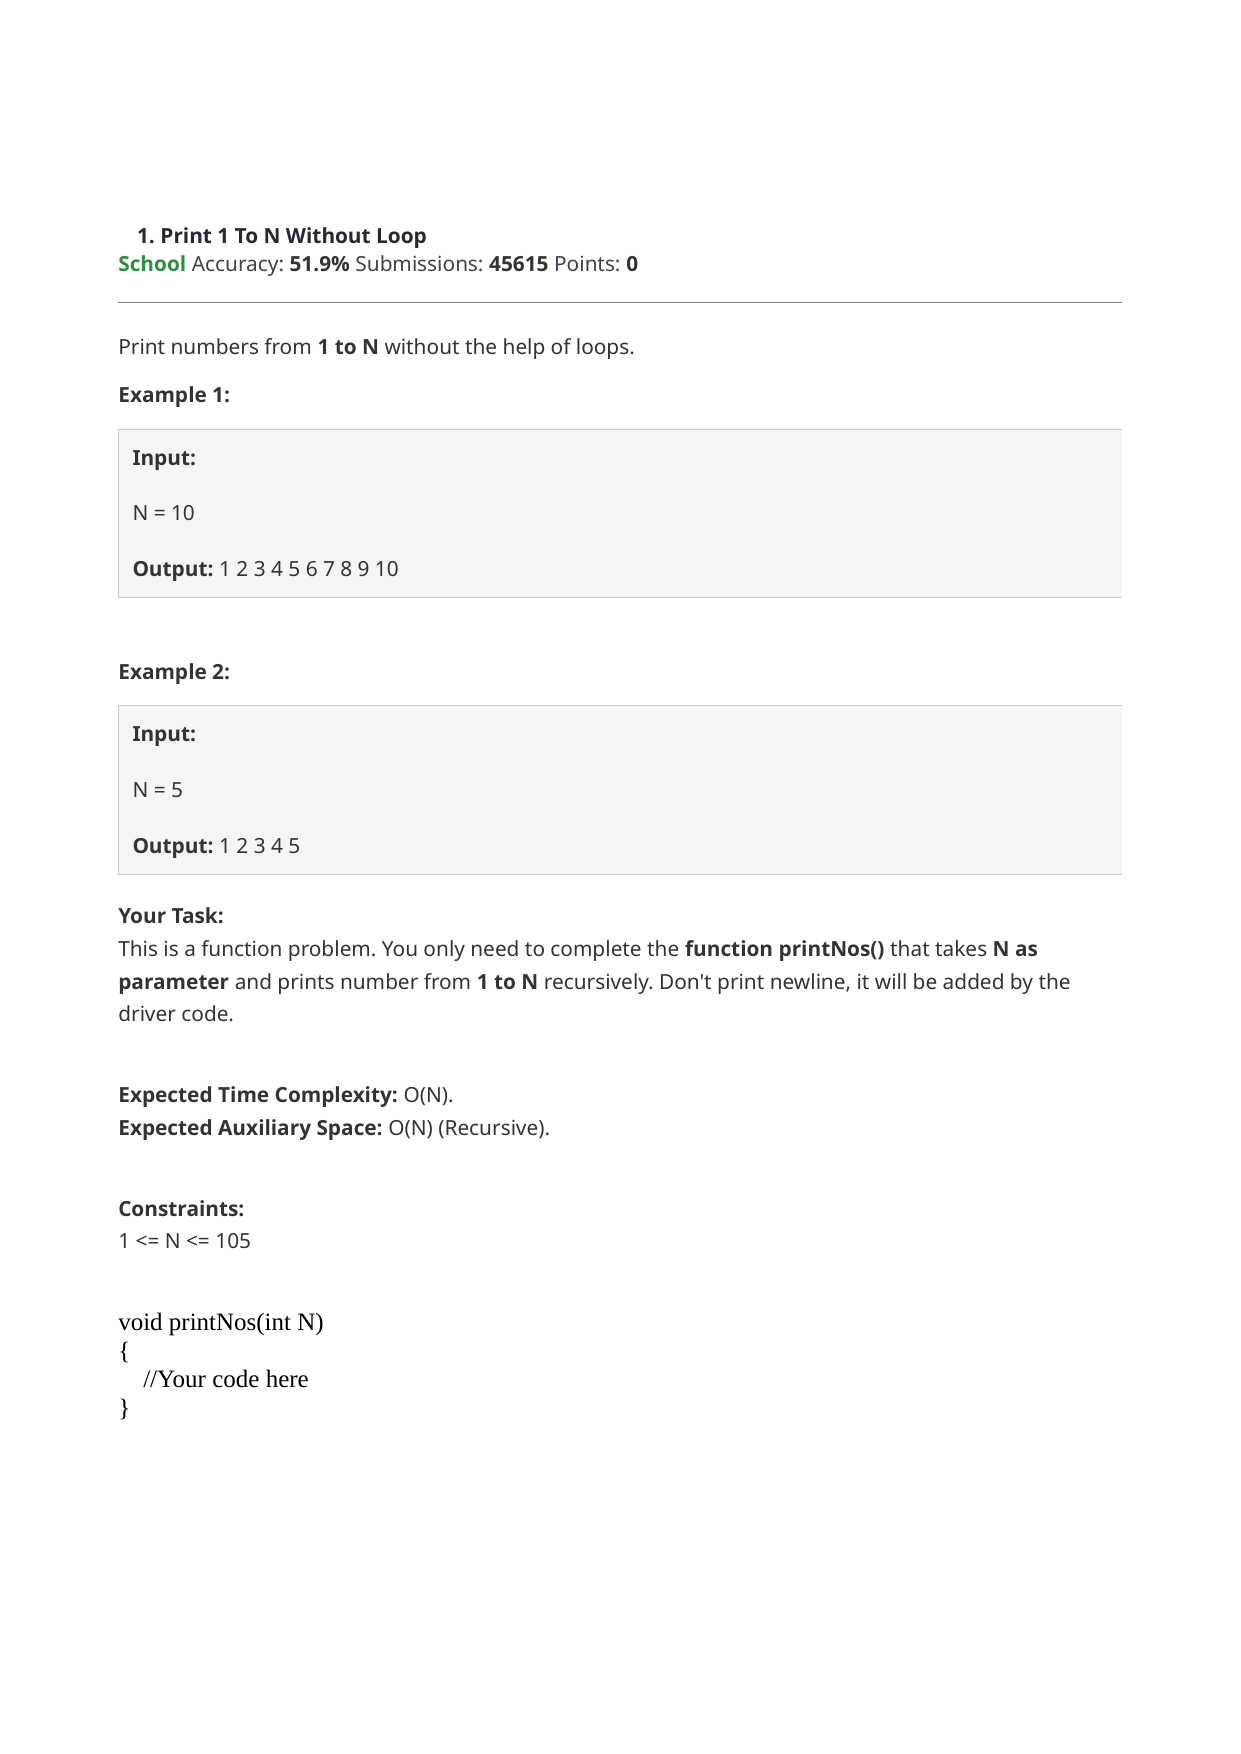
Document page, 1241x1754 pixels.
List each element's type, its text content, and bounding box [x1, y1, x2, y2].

text 1. Print 1 To N Without Loop [137, 221, 1122, 249]
text void printNos(int N) [118, 1307, 1122, 1336]
text Output: 1 2 3 4 5 [119, 817, 1122, 874]
text N = 10 [119, 484, 1122, 527]
text Constraints: 1 <= N <= 105 [118, 1161, 1122, 1255]
text { [118, 1336, 1122, 1364]
text School Accuracy: 51.9% Submissions: 45615 Points: 0 [118, 249, 1099, 278]
text Example 1: [118, 380, 1122, 409]
text Input: [119, 430, 1122, 471]
text Input: [119, 706, 1122, 748]
text Expected Time Complexity: O(N). Expected Auxiliary Space: O(N) (Recursive). [118, 1048, 1122, 1141]
text Example 2: [118, 624, 1122, 686]
text } [118, 1393, 1122, 1422]
text Output: 1 2 3 4 5 6 7 8 9 10 [119, 540, 1122, 597]
text //Your code here [118, 1364, 1122, 1393]
text Your Task: This is a function problem. You only need to complete the function printNos() that takes N as parameter and prints number from 1 to N recursively. Don't print newline, it will be added by the driver code. [118, 902, 1122, 1028]
text N = 5 [119, 761, 1122, 804]
text Print numbers from 1 to N without the help of loops. [118, 332, 1122, 360]
